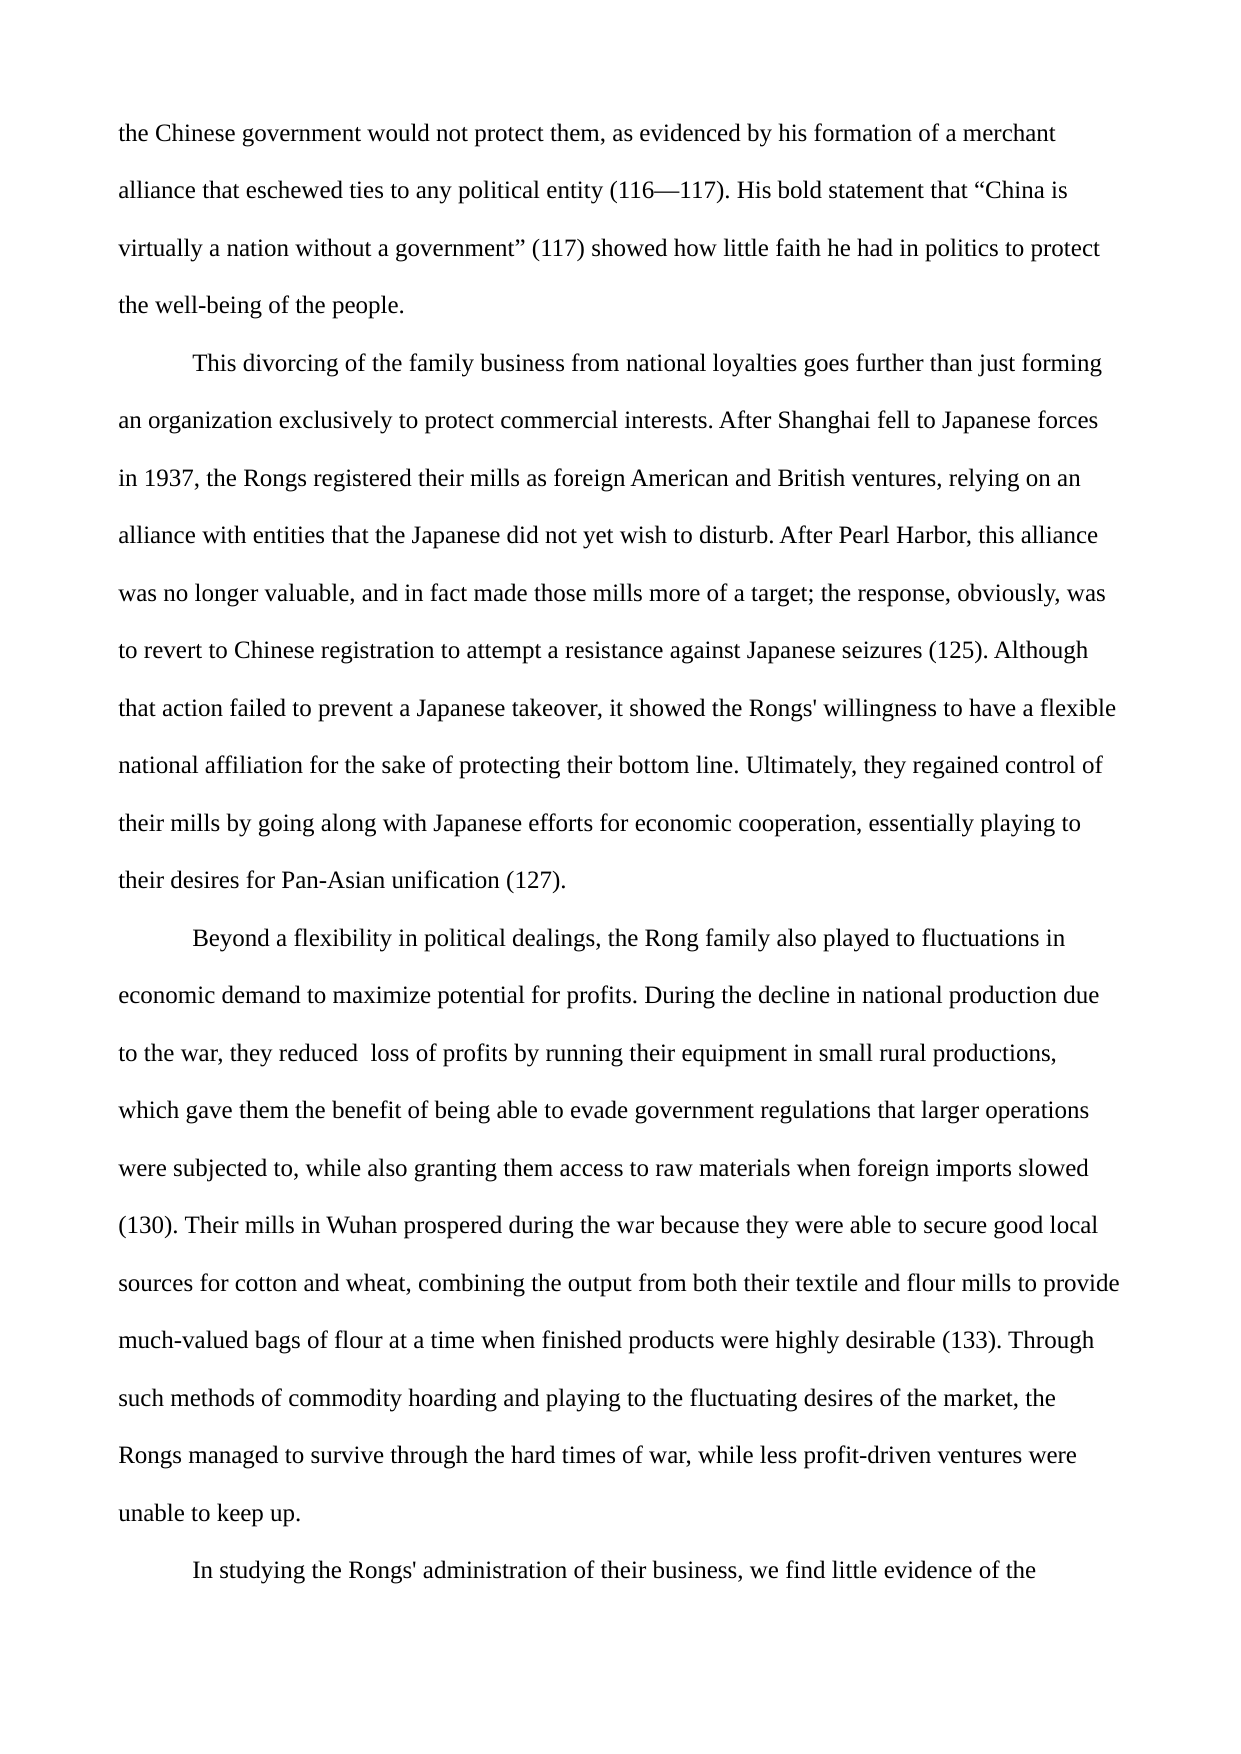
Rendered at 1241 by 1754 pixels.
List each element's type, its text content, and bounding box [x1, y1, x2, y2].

text In studying the Rongs' administration of their business, we find little evidence of the [118, 1556, 1122, 1584]
text This divorcing of the family business from national loyalties goes further than just forming an organization exclusively to protect commercial interests. After Shanghai fell to Japanese forces in 1937, the Rongs registered their mills as foreign American and British ventures, relying on an alliance with entities that the Japanese did not yet wish to disturb. After Pearl Harbor, this alliance was no longer valuable, and in fact made those mills more of a target; the response, obviously, was to revert to Chinese registration to attempt a resistance against Japanese seizures (125). Although that action failed to prevent a Japanese takeover, it showed the Rongs' willingness to have a flexible national affiliation for the sake of protecting their bottom line. Ultimately, they regained control of their mills by going along with Japanese efforts for economic cooperation, essentially playing to their desires for Pan-Asian unification (127). [118, 348, 1122, 894]
text the Chinese government would not protect them, as evidenced by his formation of a merchant alliance that eschewed ties to any political entity (116—117). His bold statement that “China is virtually a nation without a government” (117) showed how little faith he had in politics to protect the well-being of the people. [118, 118, 1122, 319]
text Beyond a flexibility in political dealings, the Rong family also played to fluctuations in economic demand to maximize potential for profits. During the decline in national production due to the war, they reduced loss of profits by running their equipment in small rural productions, which gave them the benefit of being able to evade government regulations that larger operations were subjected to, while also granting them access to raw materials when foreign imports slowed (130). Their mills in Wuhan prospered during the war because they were able to secure good local sources for cotton and wheat, combining the output from both their textile and flour mills to provide much-valued bags of flour at a time when finished products were highly desirable (133). Through such methods of commodity hoarding and playing to the fluctuating desires of the market, the Rongs managed to survive through the hard times of war, while less profit-driven ventures were unable to keep up. [118, 923, 1122, 1527]
